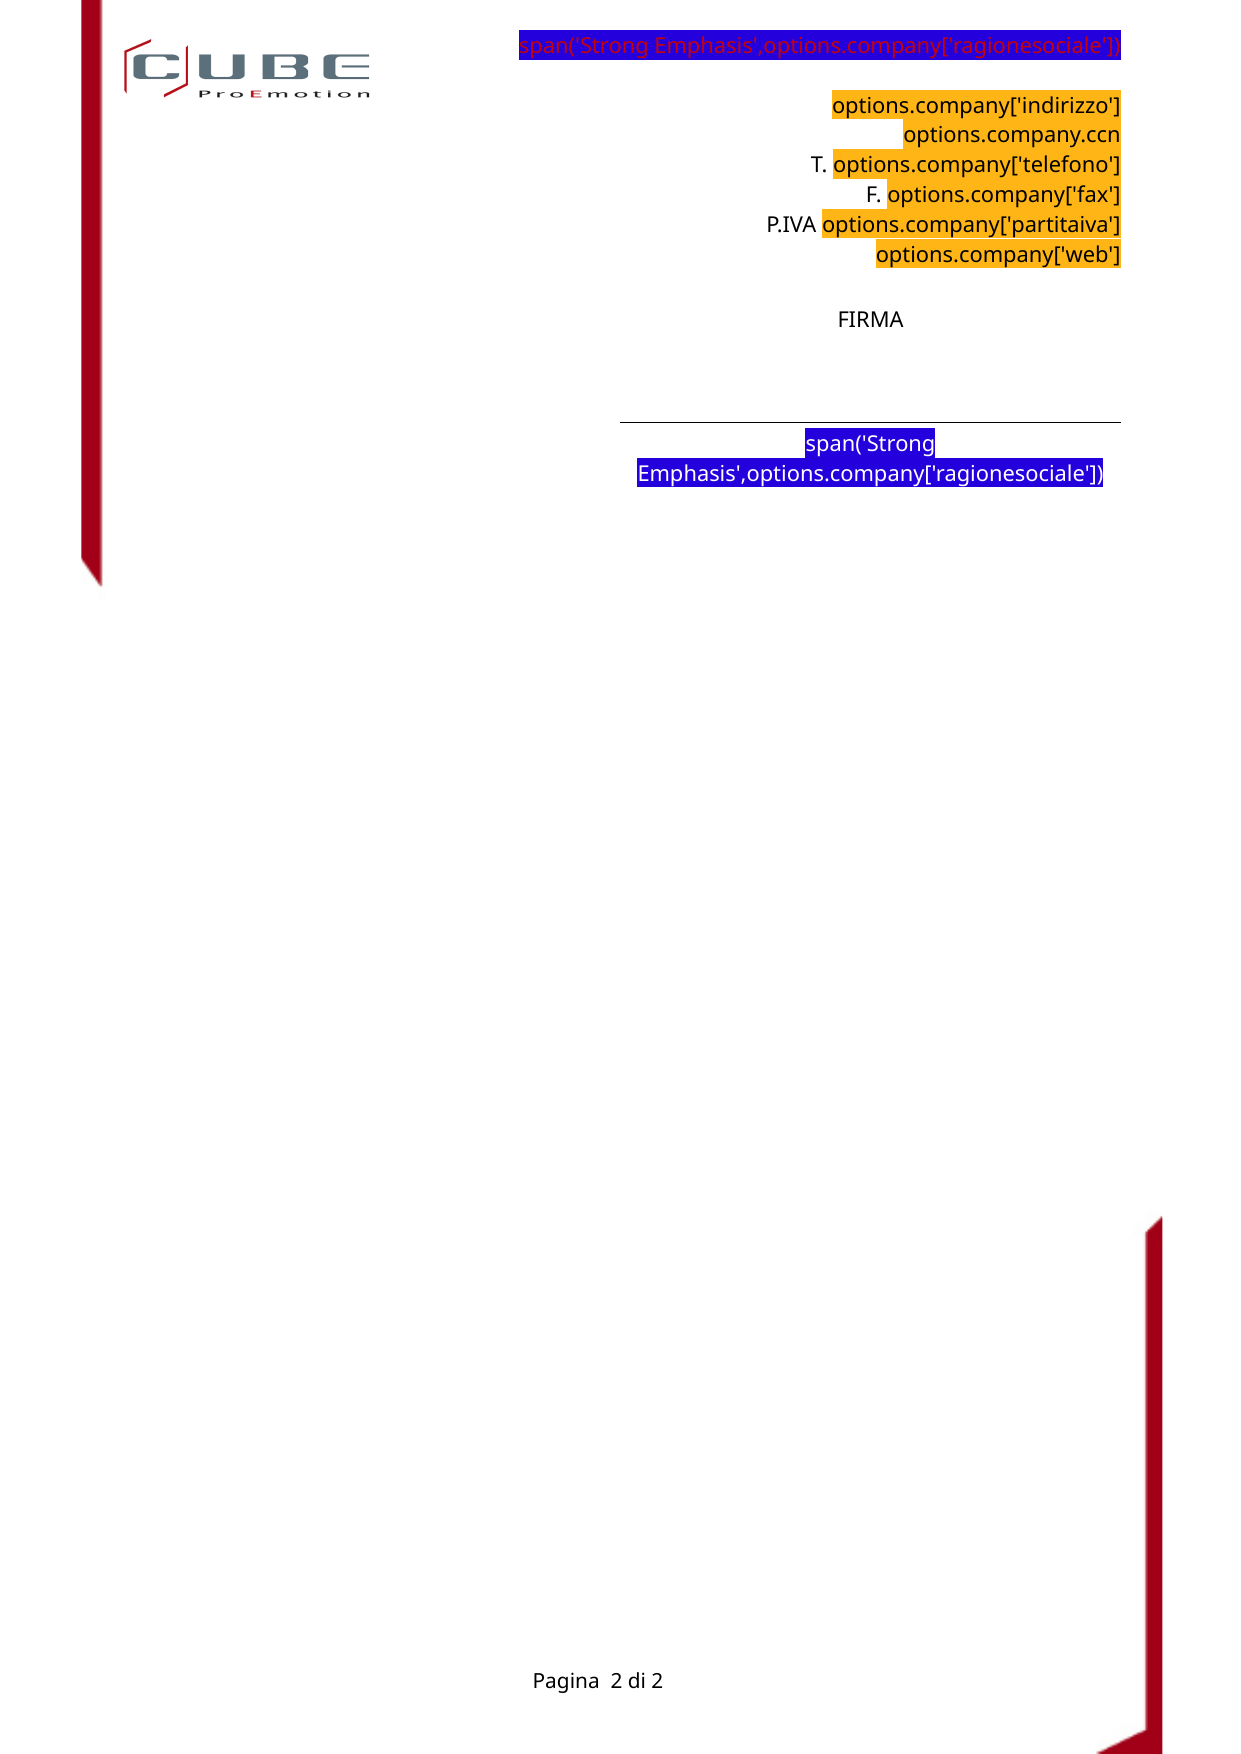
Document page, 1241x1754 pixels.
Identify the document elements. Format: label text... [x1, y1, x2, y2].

table_cell [119, 340, 337, 381]
table_cell [922, 340, 1121, 381]
table_cell [453, 381, 620, 422]
table_cell [453, 422, 620, 493]
table_cell [620, 381, 1121, 422]
table_cell [338, 381, 453, 422]
table_cell [338, 340, 453, 381]
table_header [453, 298, 620, 339]
table_header [338, 298, 453, 339]
table_cell span('Strong Emphasis',options.company['ragionesociale']) [620, 423, 1121, 493]
table_header [119, 298, 337, 339]
picture [1095, 1211, 1163, 1754]
table_cell [338, 422, 453, 493]
table_cell [119, 381, 337, 422]
table_header FIRMA [620, 298, 1121, 339]
table_cell [733, 340, 922, 381]
picture [121, 37, 372, 99]
table_cell [119, 422, 337, 493]
picture [81, 0, 107, 599]
table_cell [453, 340, 620, 381]
table_cell [620, 340, 733, 381]
